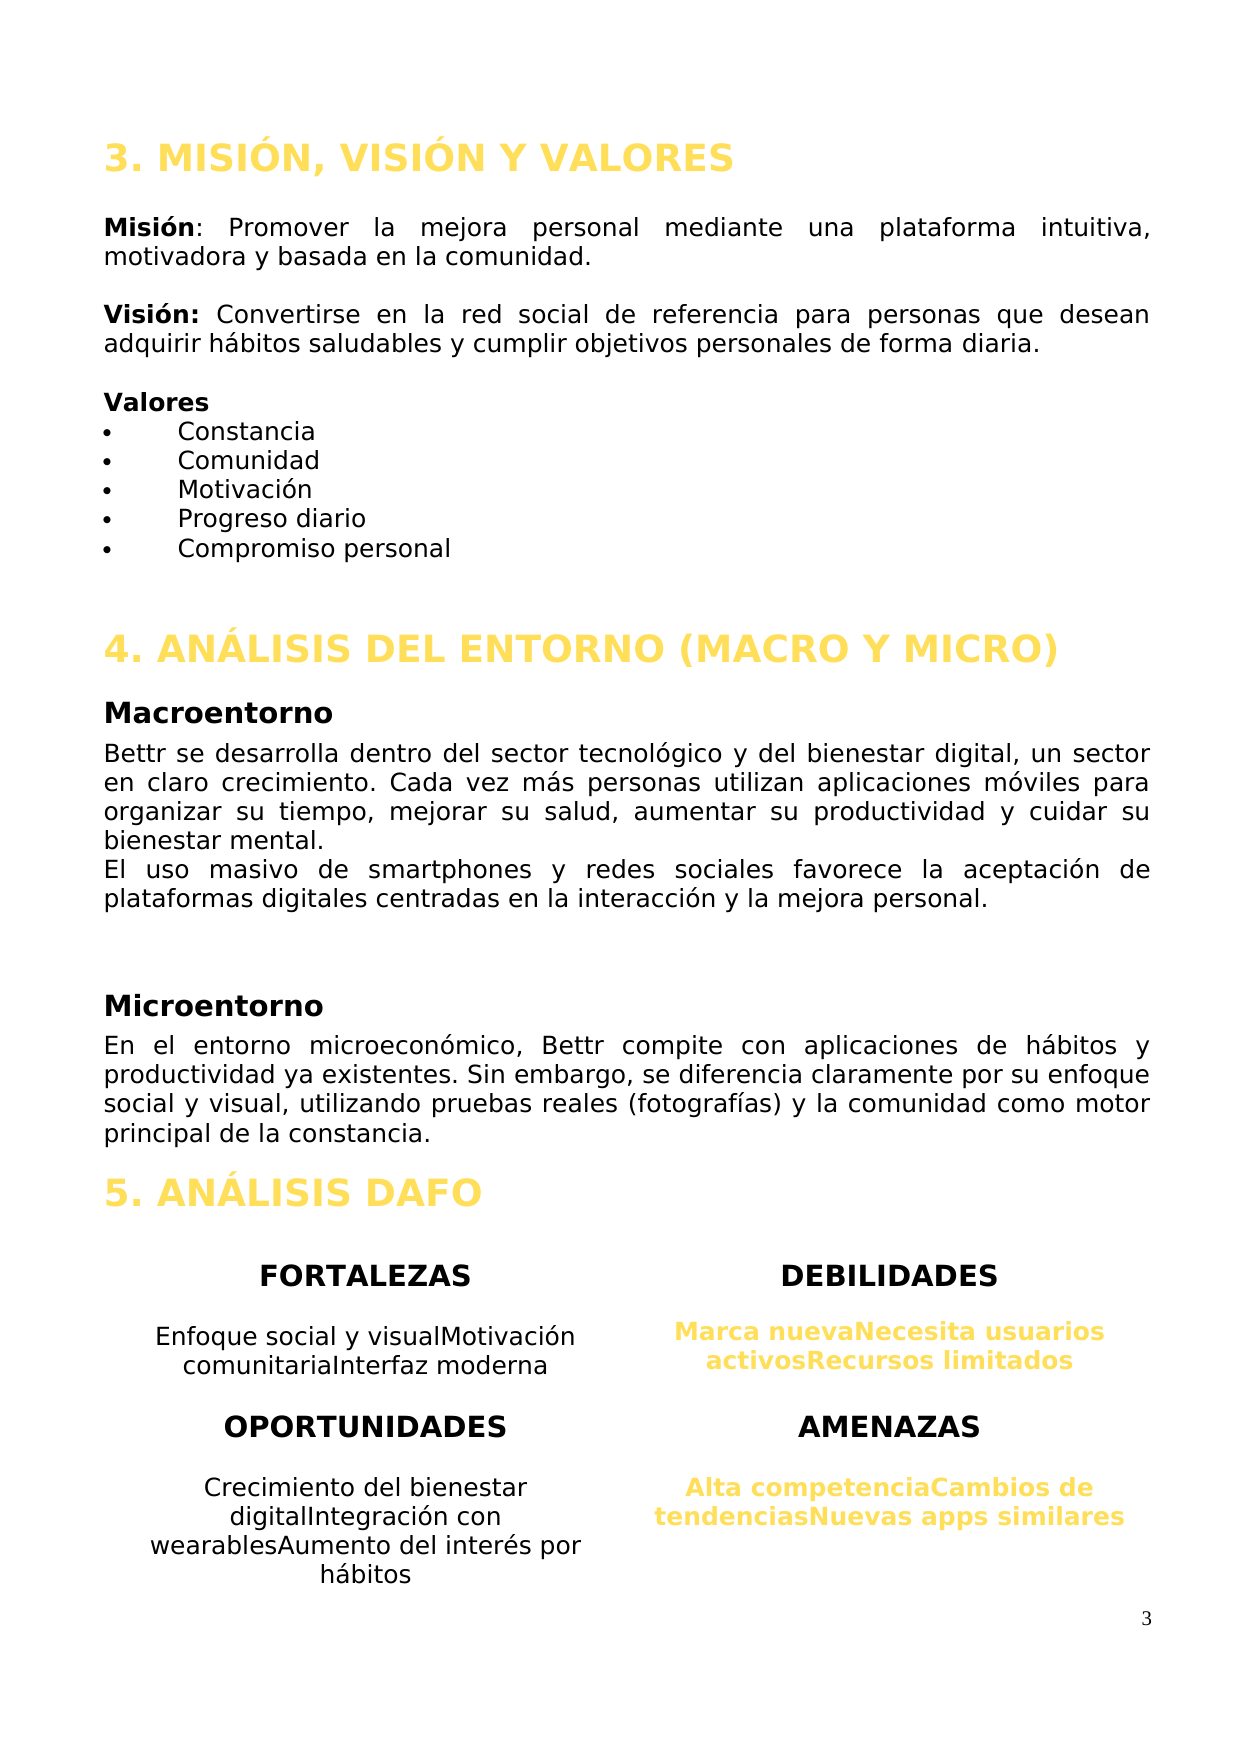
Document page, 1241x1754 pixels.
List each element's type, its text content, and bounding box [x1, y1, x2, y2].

table_cell AMENAZAS Alta competenciaCambios de tendenciasNuevas apps similares [628, 1410, 1152, 1590]
list Compromiso personal [103, 534, 1152, 563]
text Valores [103, 388, 1152, 417]
table_header DEBILIDADES Marca nuevaNecesita usuarios activosRecursos limitados [628, 1259, 1152, 1410]
text En el entorno microeconómico, Bettr compite con aplicaciones de hábitos y productividad ya existentes. Sin embargo, se diferencia claramente por su enfoque social y visual, utilizando pruebas reales (fotografías) y la comunidad como motor principal de la constancia. [103, 1031, 1152, 1148]
text Visión: Convertirse en la red social de referencia para personas que desean adquirir hábitos saludables y cumplir objetivos personales de forma diaria. [103, 301, 1152, 359]
text Microentorno [103, 989, 1152, 1023]
table_header FORTALEZAS Enfoque social y visualMotivación comunitariaInterfaz moderna [103, 1259, 627, 1410]
text 3. MISIÓN, VISIÓN Y VALORES [103, 137, 1152, 181]
list Motivación [103, 476, 1152, 505]
list Constancia [103, 417, 1152, 446]
text Misión: Promover la mejora personal mediante una plataforma intuitiva, motivadora y basada en la comunidad. [103, 213, 1152, 271]
text 4. ANÁLISIS DEL ENTORNO (MACRO Y MICRO) [103, 628, 1152, 671]
text Bettr se desarrolla dentro del sector tecnológico y del bienestar digital, un sector en claro crecimiento. Cada vez más personas utilizan aplicaciones móviles para organizar su tiempo, mejorar su salud, aumentar su productividad y cuidar su bienestar mental. [103, 739, 1152, 855]
table_cell OPORTUNIDADES Crecimiento del bienestar digitalIntegración con wearablesAumento del interés por hábitos [103, 1410, 627, 1590]
text 5. ANÁLISIS DAFO [103, 1172, 1152, 1259]
text El uso masivo de smartphones y redes sociales favorece la aceptación de plataformas digitales centradas en la interacción y la mejora personal. [103, 855, 1152, 914]
list Progreso diario [103, 505, 1152, 534]
text Macroentorno [103, 696, 1152, 730]
list Comunidad [103, 446, 1152, 476]
